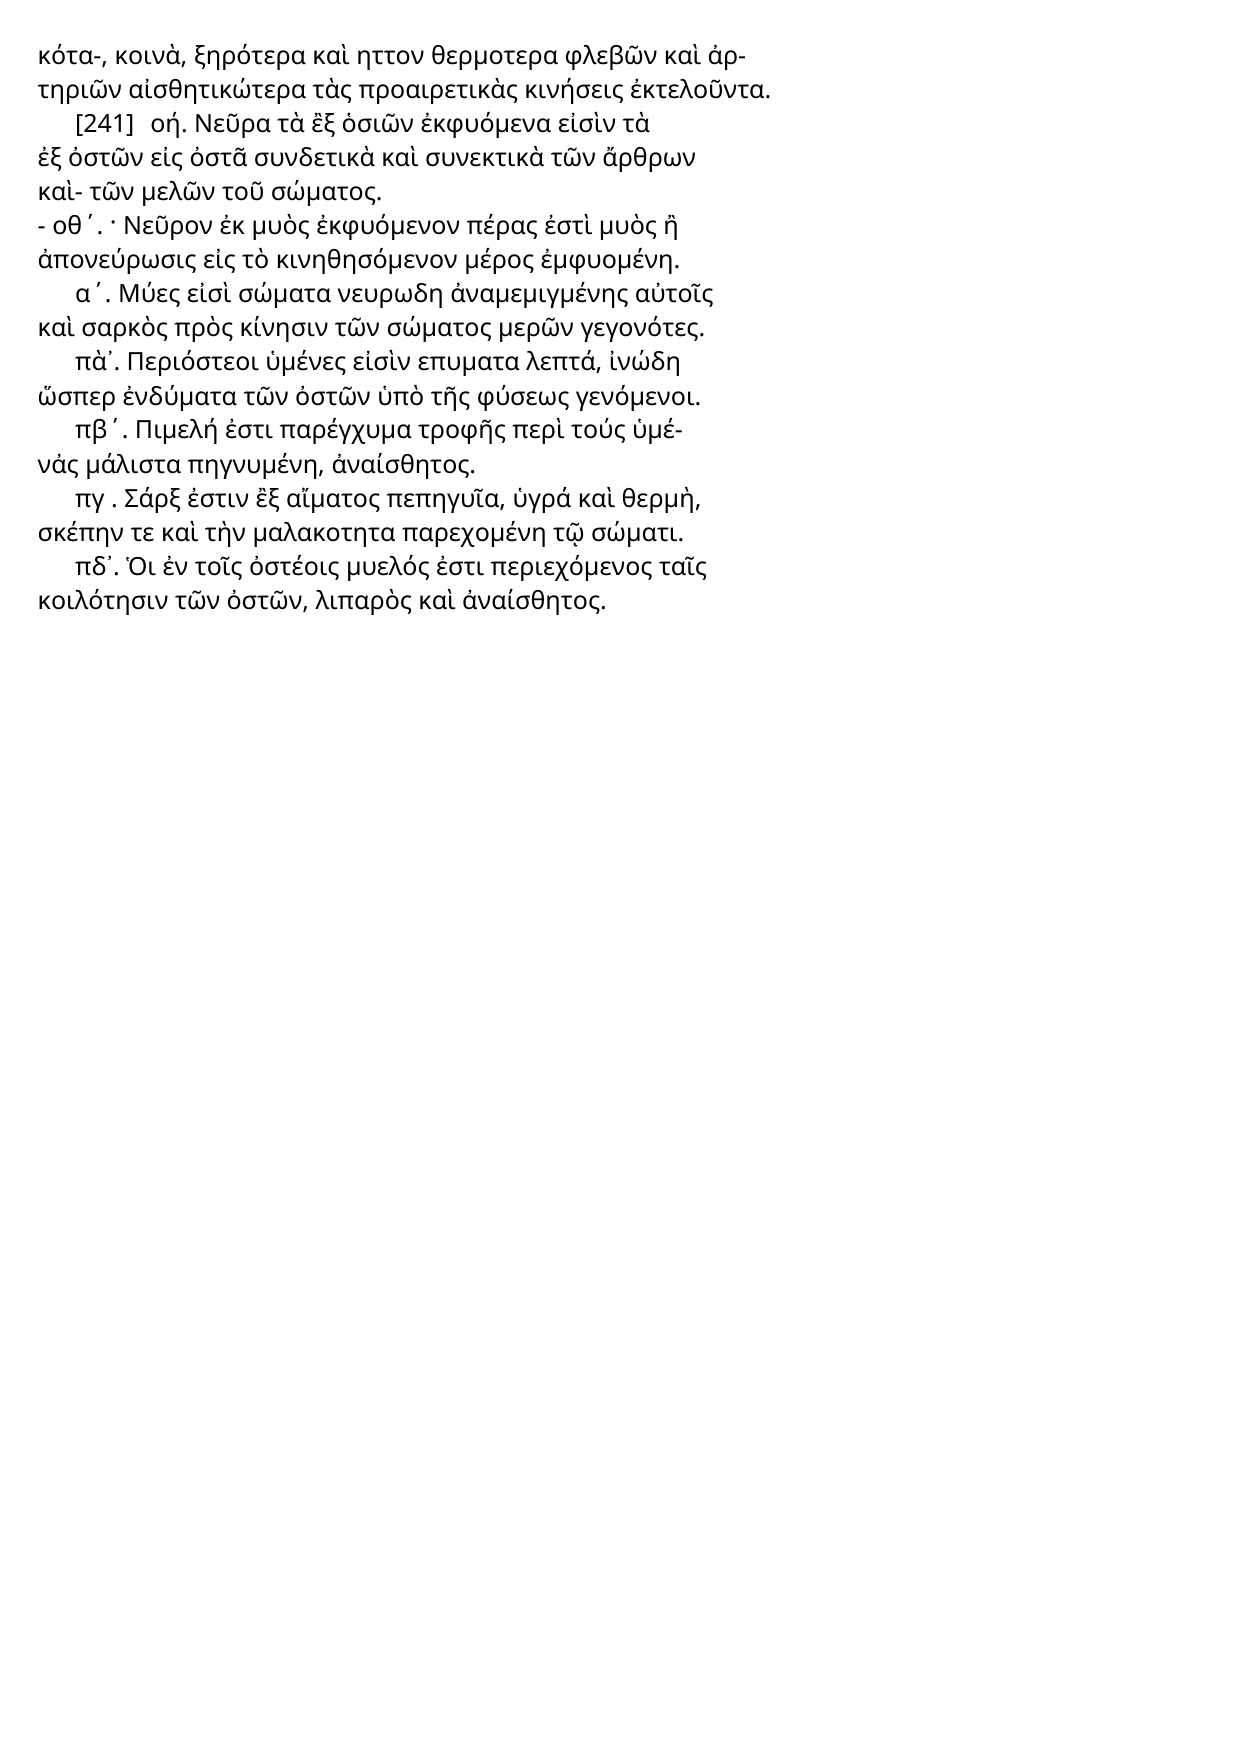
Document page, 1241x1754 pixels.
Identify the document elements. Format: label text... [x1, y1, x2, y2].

text πγ . Σάρξ ἐστιν ἒξ αἴματος πεπηγυῖα, ὑγρά καὶ θερμὴ, σκέπην τε καὶ τὴν μαλακοτητα παρεχομένη τῷ σώματι. [37, 480, 1203, 548]
text α΄. Μύες εἰσὶ σώματα νευρωδη ἀναμεμιγμένης αὐτοῖς καὶ σαρκὸς πρὸς κίνησιν τῶν σώματος μερῶν γεγονότες. [37, 276, 1203, 344]
text πδ᾽. Ὁι ἐν τοῖς ὀστέοις μυελός ἐστι περιεχόμενος ταῖς κοιλότησιν τῶν ὀστῶν, λιπαρὸς καὶ ἀναίσθητος. [37, 548, 1203, 617]
text κότα-, κοινὰ, ξηρότερα καὶ ηττον θερμοτερα φλεβῶν καὶ ἀρ- τηριῶν αἰσθητικώτερα τὰς προαιρετικὰς κινήσεις ἐκτελοῦντα. [37, 37, 1203, 106]
text [241] οή. Νεῦρα τὰ ἒξ ὁσιῶν ἐκφυόμενα εἰσὶν τὰ ἐξ ὀστῶν εἰς ὀστᾶ συνδετικὰ καὶ συνεκτικὰ τῶν ἄρθρων καὶ- τῶν μελῶν τοῦ σώματος. [37, 106, 1203, 208]
text πβ΄. Πιμελή ἐστι παρέγχυμα τροφῆς περὶ τούς ὑμέ- νἀς μάλιστα πηγνυμένη, ἀναίσθητος. [37, 412, 1203, 480]
text - οθ΄. · Νεῦρον ἐκ μυὸς ἐκφυόμενον πέρας ἐστὶ μυὸς ἢ ἀπονεύρωσις εἰς τὸ κινηθησόμενον μέρος ἐμφυομένη. [37, 208, 1203, 276]
text πὰ᾽. Περιόστεοι ὑμένες εἰσὶν επυματα λεπτά, ἰνώδη ὥσπερ ἐνδύματα τῶν ὀστῶν ὑπὸ τῆς φύσεως γενόμενοι. [37, 344, 1203, 412]
